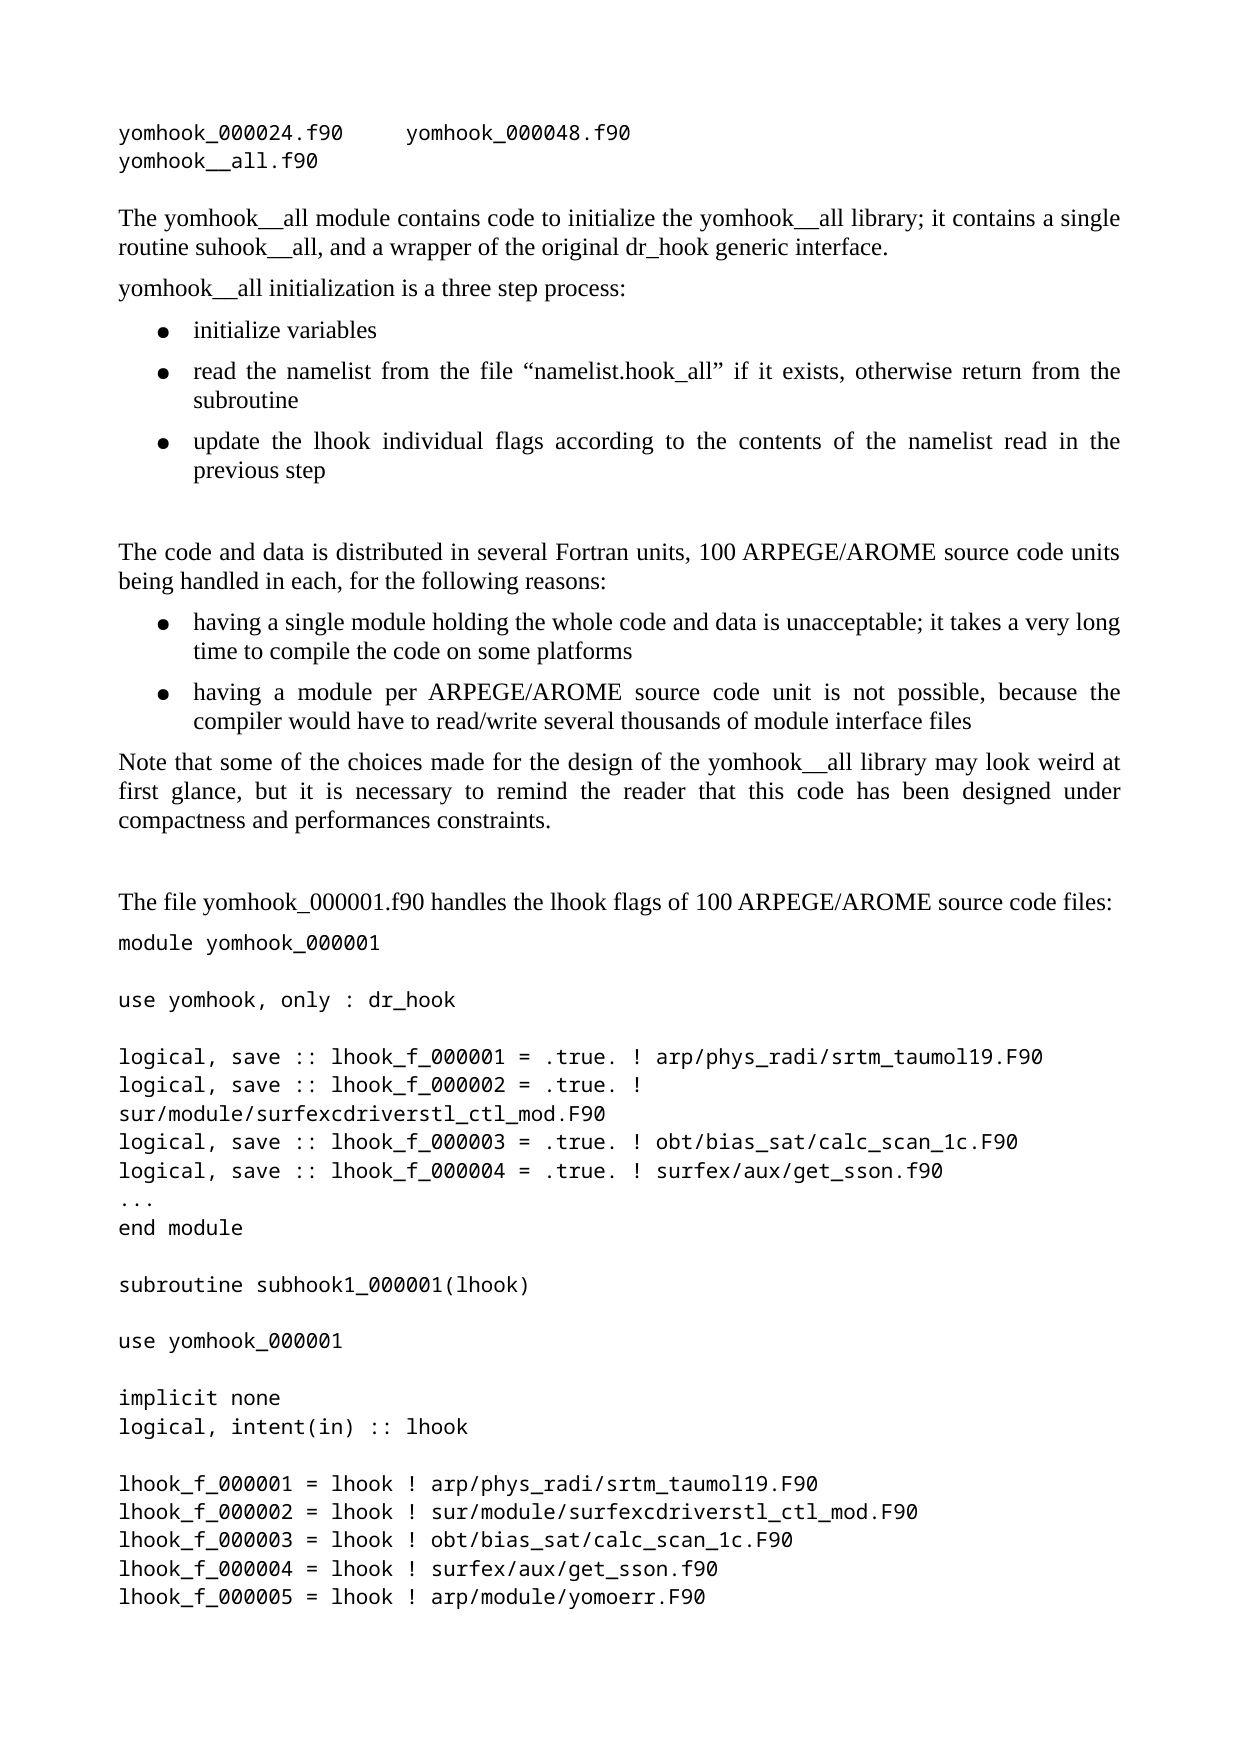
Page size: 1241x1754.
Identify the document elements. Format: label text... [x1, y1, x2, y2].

list update the lhook individual flags according to the contents of the namelist read in the previous step [156, 426, 1122, 483]
text logical, save :: lhook_f_000001 = .true. ! arp/phys_radi/srtm_taumol19.F90 [118, 1042, 1122, 1071]
text logical, intent(in) :: lhook [118, 1412, 1122, 1440]
text lhook_f_000001 = lhook ! arp/phys_radi/srtm_taumol19.F90 [118, 1469, 1122, 1497]
text module yomhook_000001 [118, 928, 1122, 957]
text use yomhook_000001 [118, 1327, 1122, 1355]
text lhook_f_000005 = lhook ! arp/module/yomoerr.F90 [118, 1582, 1122, 1611]
text lhook_f_000004 = lhook ! surfex/aux/get_sson.f90 [118, 1554, 1122, 1582]
text yomhook_000024.f90 yomhook_000048.f90 [118, 118, 1122, 147]
text yomhook__all initialization is a three step process: [118, 273, 1122, 302]
text The code and data is distributed in several Fortran units, 100 ARPEGE/AROME source code units being handled in each, for the following reasons: [118, 537, 1122, 595]
text The file yomhook_000001.f90 handles the lhook flags of 100 ARPEGE/AROME source code files: [118, 887, 1122, 916]
text ... [118, 1184, 1122, 1213]
text end module [118, 1213, 1122, 1241]
list initialize variables [156, 315, 1122, 343]
text logical, save :: lhook_f_000003 = .true. ! obt/bias_sat/calc_scan_1c.F90 [118, 1127, 1122, 1156]
text subroutine subhook1_000001(lhook) [118, 1270, 1122, 1298]
list having a single module holding the whole code and data is unacceptable; it takes a very long time to compile the code on some platforms [156, 607, 1122, 665]
text use yomhook, only : dr_hook [118, 985, 1122, 1014]
text lhook_f_000002 = lhook ! sur/module/surfexcdriverstl_ctl_mod.F90 [118, 1497, 1122, 1526]
text implicit none [118, 1383, 1122, 1412]
text The yomhook__all module contains code to initialize the yomhook__all library; it contains a single routine suhook__all, and a wrapper of the original dr_hook generic interface. [118, 203, 1122, 261]
list read the namelist from the file “namelist.hook_all” if it exists, otherwise return from the subroutine [156, 356, 1122, 413]
list having a module per ARPEGE/AROME source code unit is not possible, because the compiler would have to read/write several thousands of module interface files [156, 677, 1122, 735]
text yomhook__all.f90 [118, 147, 1122, 175]
text lhook_f_000003 = lhook ! obt/bias_sat/calc_scan_1c.F90 [118, 1526, 1122, 1554]
text Note that some of the choices made for the design of the yomhook__all library may look weird at first glance, but it is necessary to remind the reader that this code has been designed under compactness and performances constraints. [118, 747, 1122, 833]
text logical, save :: lhook_f_000004 = .true. ! surfex/aux/get_sson.f90 [118, 1156, 1122, 1184]
text logical, save :: lhook_f_000002 = .true. ! sur/module/surfexcdriverstl_ctl_mod.F90 [118, 1071, 1122, 1127]
